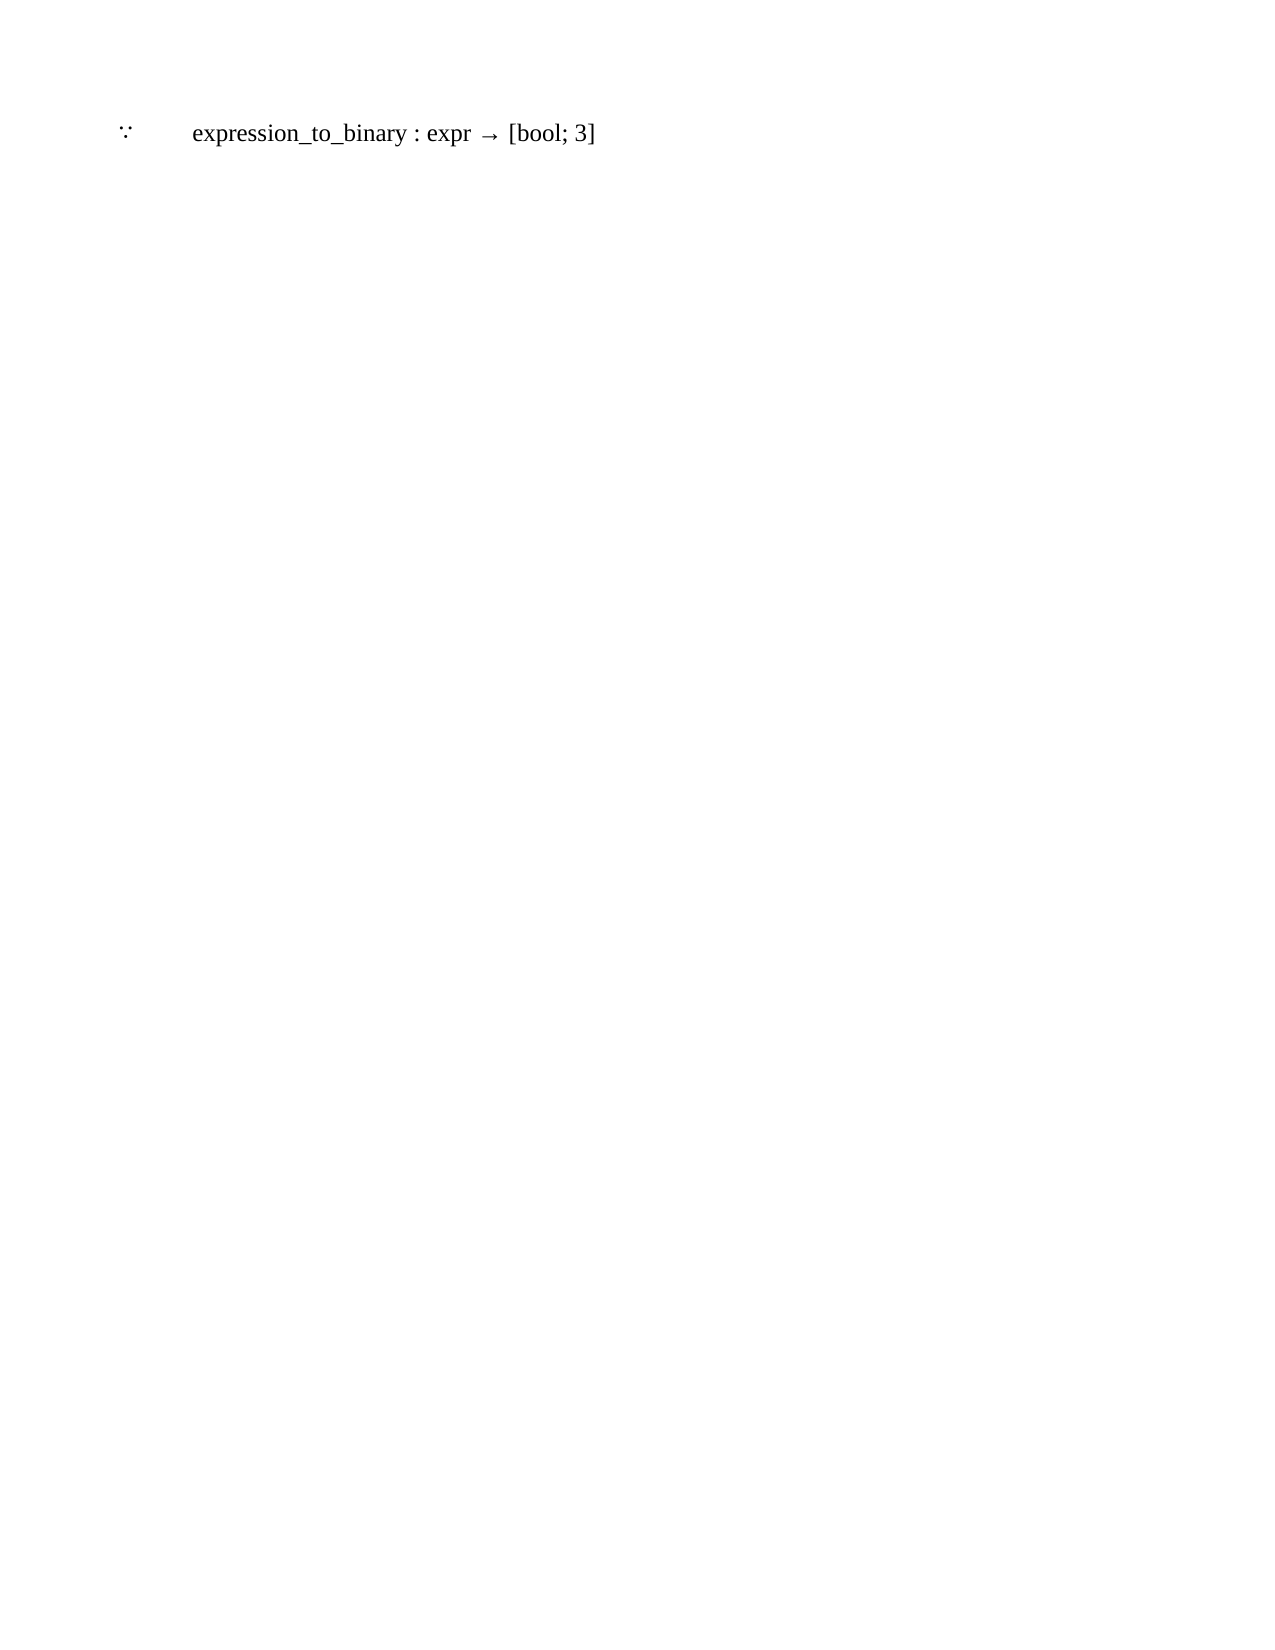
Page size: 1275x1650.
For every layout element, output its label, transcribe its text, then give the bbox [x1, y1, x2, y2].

text ∵ expression_to_binary : expr → [bool; 3] [118, 118, 1157, 149]
